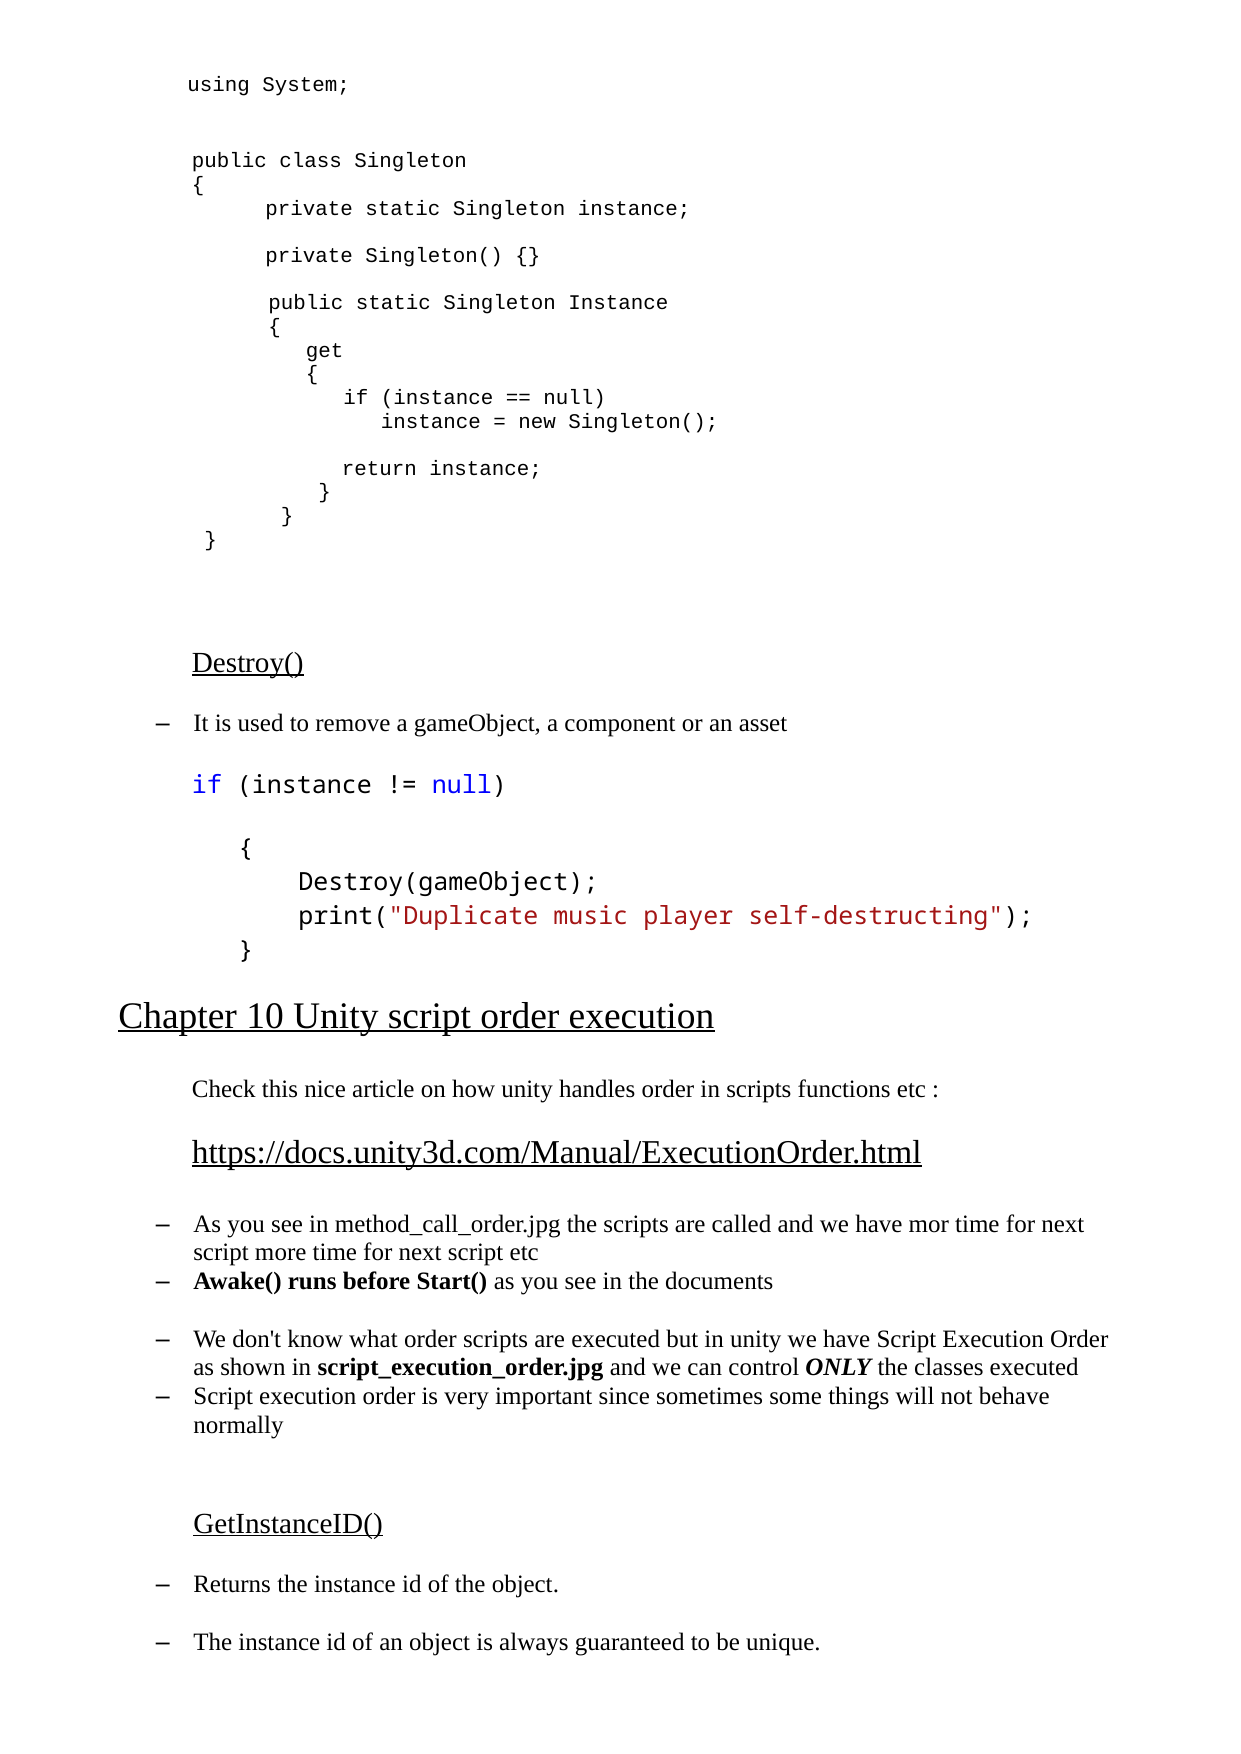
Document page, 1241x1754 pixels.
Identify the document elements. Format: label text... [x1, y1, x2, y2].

text } [118, 529, 1122, 552]
text { [118, 174, 1122, 198]
text { [268, 363, 1122, 387]
text Destroy() [118, 645, 1122, 678]
list GetInstanceID() [156, 1506, 1122, 1539]
text if (instance != null) [118, 766, 1122, 800]
text https://docs.unity3d.com/Manual/ExecutionOrder.html [118, 1132, 1122, 1170]
list Awake() runs before Start() as you see in the documents [156, 1266, 1122, 1295]
list Returns the instance id of the object. [156, 1569, 1122, 1597]
text } [268, 482, 1122, 505]
text { [118, 830, 1122, 864]
text instance = new Singleton(); [268, 411, 1122, 434]
text { [268, 316, 1122, 340]
text Destroy(gameObject); [118, 864, 1122, 898]
text Chapter 10 Unity script order execution [118, 993, 1122, 1036]
text private static Singleton instance; [118, 198, 1122, 221]
text public class Singleton [118, 151, 1122, 174]
text } [118, 932, 1122, 966]
text print("Duplicate music player self-destructing"); [118, 898, 1122, 932]
list The instance id of an object is always guaranteed to be unique. [156, 1627, 1122, 1656]
list We don't know what order scripts are executed but in unity we have Script Execution Order as shown in script_execution_order.jpg and we can control ONLY the classes executed [156, 1324, 1122, 1381]
text Check this nice article on how unity handles order in scripts functions etc : [118, 1074, 1122, 1103]
text return instance; [268, 458, 1122, 482]
text if (instance == null) [268, 387, 1122, 411]
list As you see in method_call_order.jpg the scripts are called and we have mor time for next script more time for next script etc [156, 1209, 1122, 1266]
text private Singleton() {} [118, 245, 1122, 269]
text using System; [187, 74, 1122, 97]
text get [268, 340, 1122, 363]
list Script execution order is very important since sometimes some things will not behave normally [156, 1381, 1122, 1439]
text public static Singleton Instance [268, 292, 1122, 316]
list It is used to remove a gameObject, a component or an asset [156, 708, 1122, 737]
text } [268, 505, 1122, 529]
